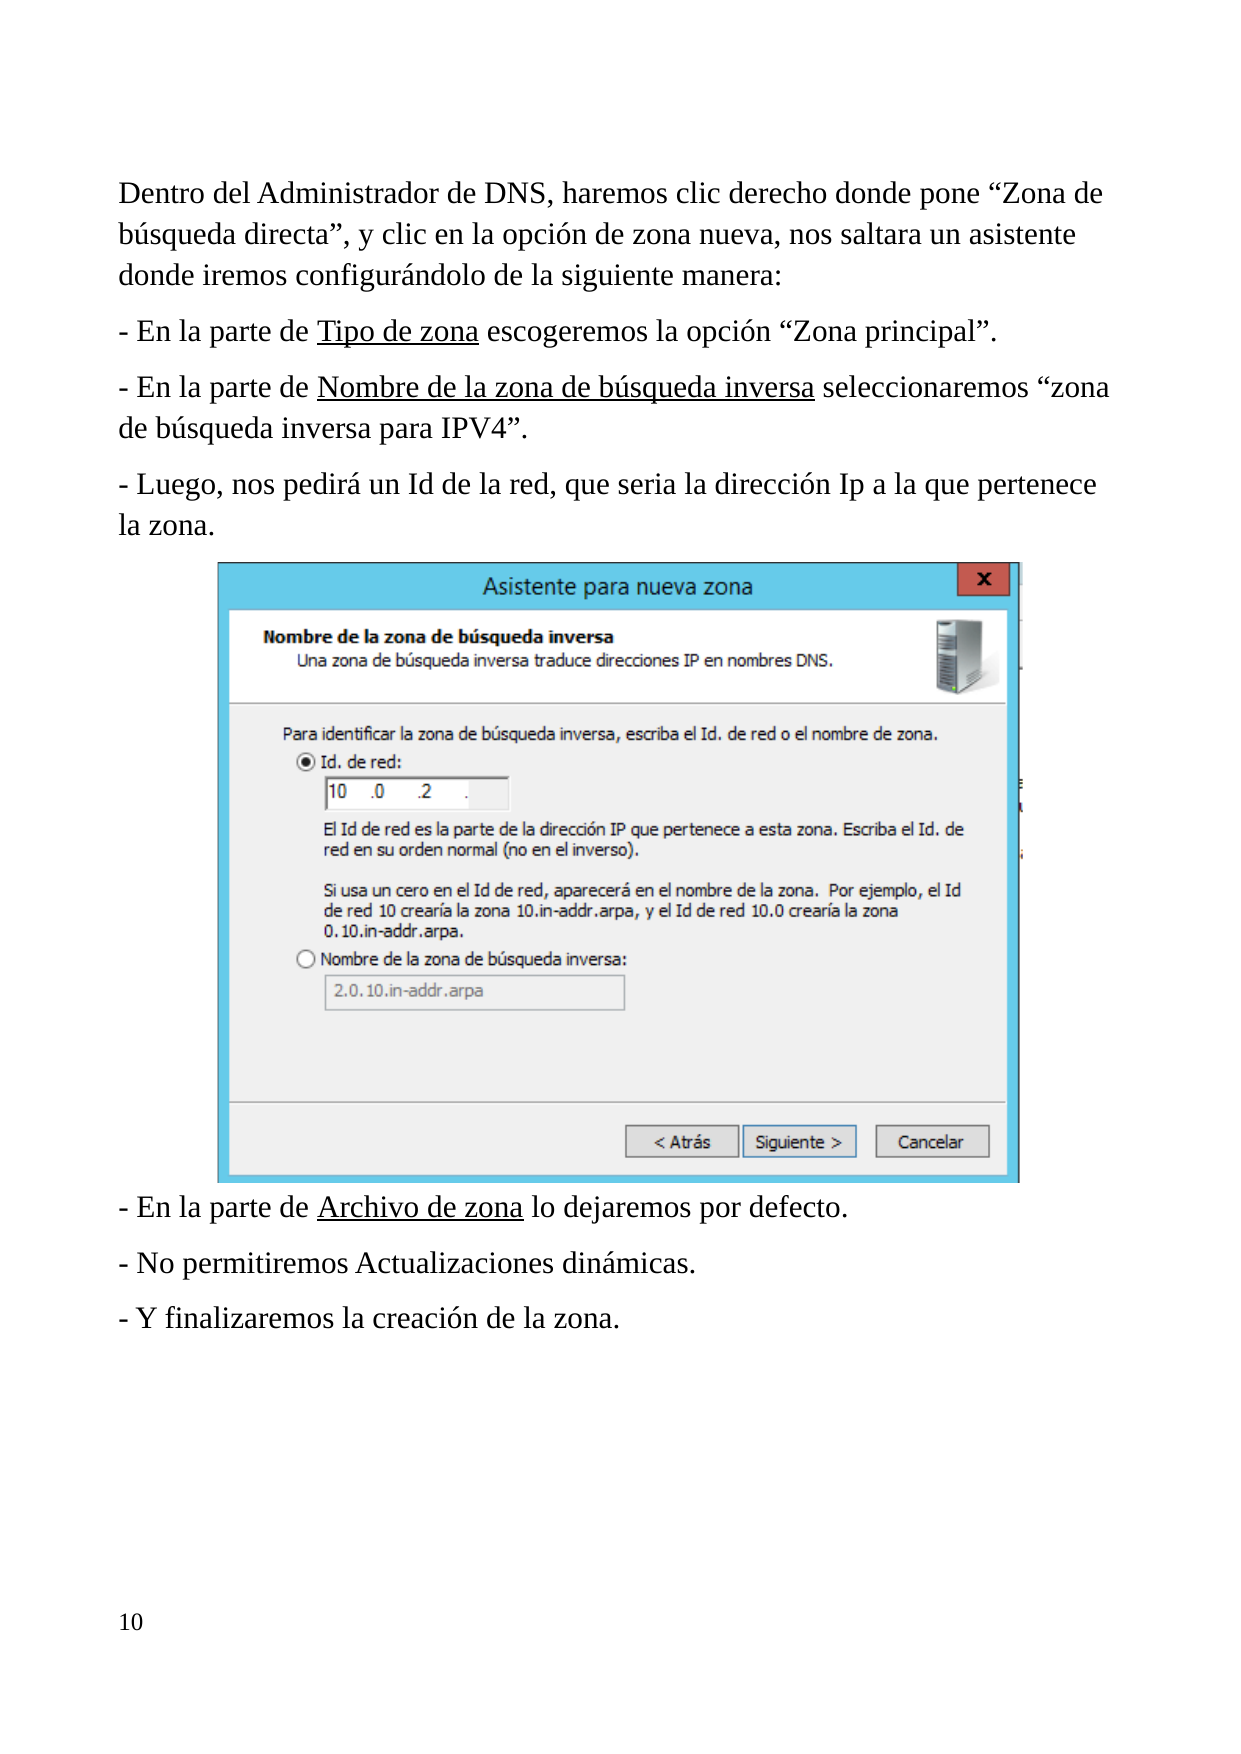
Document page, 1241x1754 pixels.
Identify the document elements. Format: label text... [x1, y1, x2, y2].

text - No permitiremos Actualizaciones dinámicas. [118, 1244, 1122, 1280]
picture [217, 562, 1023, 1183]
text - Y finalizaremos la creación de la zona. [118, 1300, 1122, 1336]
text - En la parte de Tipo de zona escogeremos la opción “Zona principal”. [118, 312, 1122, 348]
text Dentro del Administrador de DNS, haremos clic derecho donde pone “Zona de búsqueda directa”, y clic en la opción de zona nueva, nos saltara un asistente donde iremos configurándolo de la siguiente manera: [118, 174, 1122, 292]
text - Luego, nos pedirá un Id de la red, que seria la dirección Ip a la que pertenece la zona. [118, 465, 1122, 542]
text - En la parte de Nombre de la zona de búsqueda inversa seleccionaremos “zona de búsqueda inversa para IPV4”. [118, 368, 1122, 445]
text - En la parte de Archivo de zona lo dejaremos por defecto. [118, 1148, 1122, 1224]
